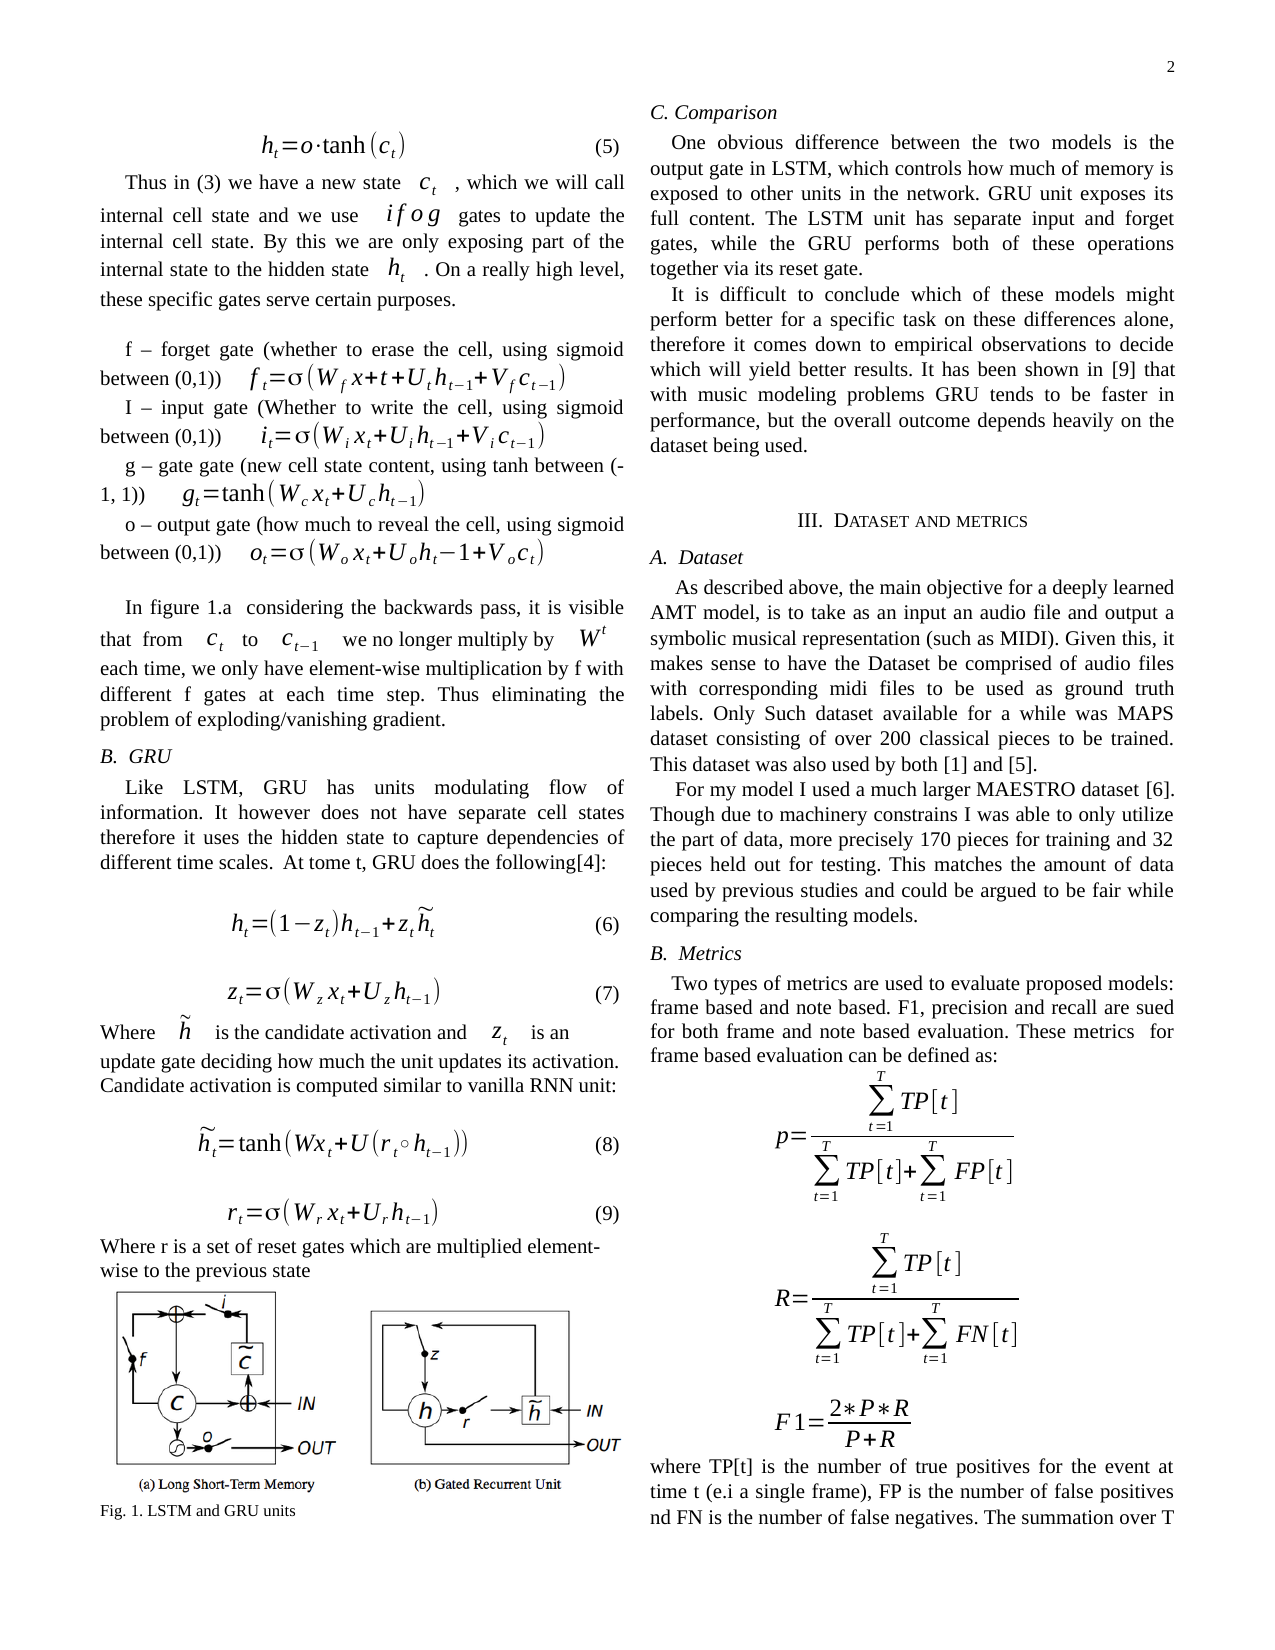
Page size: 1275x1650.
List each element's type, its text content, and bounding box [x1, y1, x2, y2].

subtitle GRU [100, 744, 625, 768]
table_header (5) [567, 124, 625, 167]
text Thus in (3) we have a new state, which we will call internal cell state and we use gates to update the internal cell state. By this we are only exposing part of the internal state to the hidden state. On a really high level, these specific gates serve certain purposes. [100, 167, 625, 311]
table_header [100, 124, 567, 167]
text Where r is a set of reset gates which are multiplied element-wise to the previous state [100, 1234, 625, 1282]
subtitle Metrics [650, 941, 1175, 964]
text o – output gate (how much to reveal the cell, using sigmoid between (0,1)) [100, 512, 625, 569]
text It is difficult to conclude which of these models might perform better for a specific task on these differences alone, therefore it comes down to empirical observations to decide which will yield better results. It has been shown in [9] that with music modeling problems GRU tends to be faster in performance, but the overall outcome depends heavily on the dataset being used. [650, 282, 1175, 457]
text Fig. 1. LSTM and GRU units [100, 1502, 625, 1520]
table_header (7) [567, 971, 625, 1014]
table_header (8) [567, 1121, 625, 1167]
subtitle C. Comparison [650, 100, 1175, 124]
text f – forget gate (whether to erase the cell, using sigmoid between (0,1)) [100, 337, 625, 394]
picture [100, 1282, 625, 1502]
text I – input gate (Whether to write the cell, using sigmoid between (0,1)) [100, 395, 625, 452]
text Two types of metrics are used to evaluate proposed models: frame based and note based. F1, precision and recall are sued for both frame and note based evaluation. These metrics for frame based evaluation can be defined as: [650, 971, 1175, 1067]
table_header [100, 1191, 567, 1234]
text As described above, the main objective for a deeply learned AMT model, is to take as an input an audio file and output a symbolic musical representation (such as MIDI). Given this, it makes sense to have the Dataset be comprised of audio files with corresponding midi files to be used as ground truth labels. Only Such dataset available for a while was MAPS dataset consisting of over 200 classical pieces to be trained. This dataset was also used by both [1] and [5]. [650, 575, 1175, 776]
table_header [100, 901, 567, 947]
text One obvious difference between the two models is the output gate in LSTM, which controls how much of memory is exposed to other units in the network. GRU unit exposes its full content. The LSTM unit has separate input and forget gates, while the GRU performs both of these operations together via its reset gate. [650, 130, 1175, 280]
text g – gate gate (new cell state content, using tanh between (-1, 1)) [100, 453, 625, 510]
table_header (9) [567, 1191, 625, 1234]
table_header (6) [567, 901, 625, 947]
text where TP[t] is the number of true positives for the event at time t (e.i a single frame), FP is the number of false positives nd FN is the number of false negatives. The summation over T [650, 1454, 1175, 1529]
text In figure 1.a considering the backwards pass, it is visible that from to we no longer multiply by each time, we only have element-wise multiplication by f with different f gates at each time step. Thus eliminating the problem of exploding/vanishing gradient. [100, 595, 625, 731]
text Where is the candidate activation and is an update gate deciding how much the unit updates its activation. Candidate activation is computed similar to vanilla RNN unit: [100, 1014, 625, 1097]
subtitle Dataset [650, 545, 1175, 569]
subtitle Dataset and metrics [650, 508, 1175, 532]
table_header [100, 1121, 567, 1167]
table_header [100, 971, 567, 1014]
text Like LSTM, GRU has units modulating flow of information. It however does not have separate cell states therefore it uses the hidden state to capture dependencies of different time scales. At tome t, GRU does the following[4]: [100, 775, 625, 874]
text For my model I used a much larger MAESTRO dataset [6]. Though due to machinery constrains I was able to only utilize the part of data, more precisely 170 pieces for training and 32 pieces held out for testing. This matches the amount of data used by previous studies and could be argued to be fair while comparing the resulting models. [650, 777, 1175, 927]
